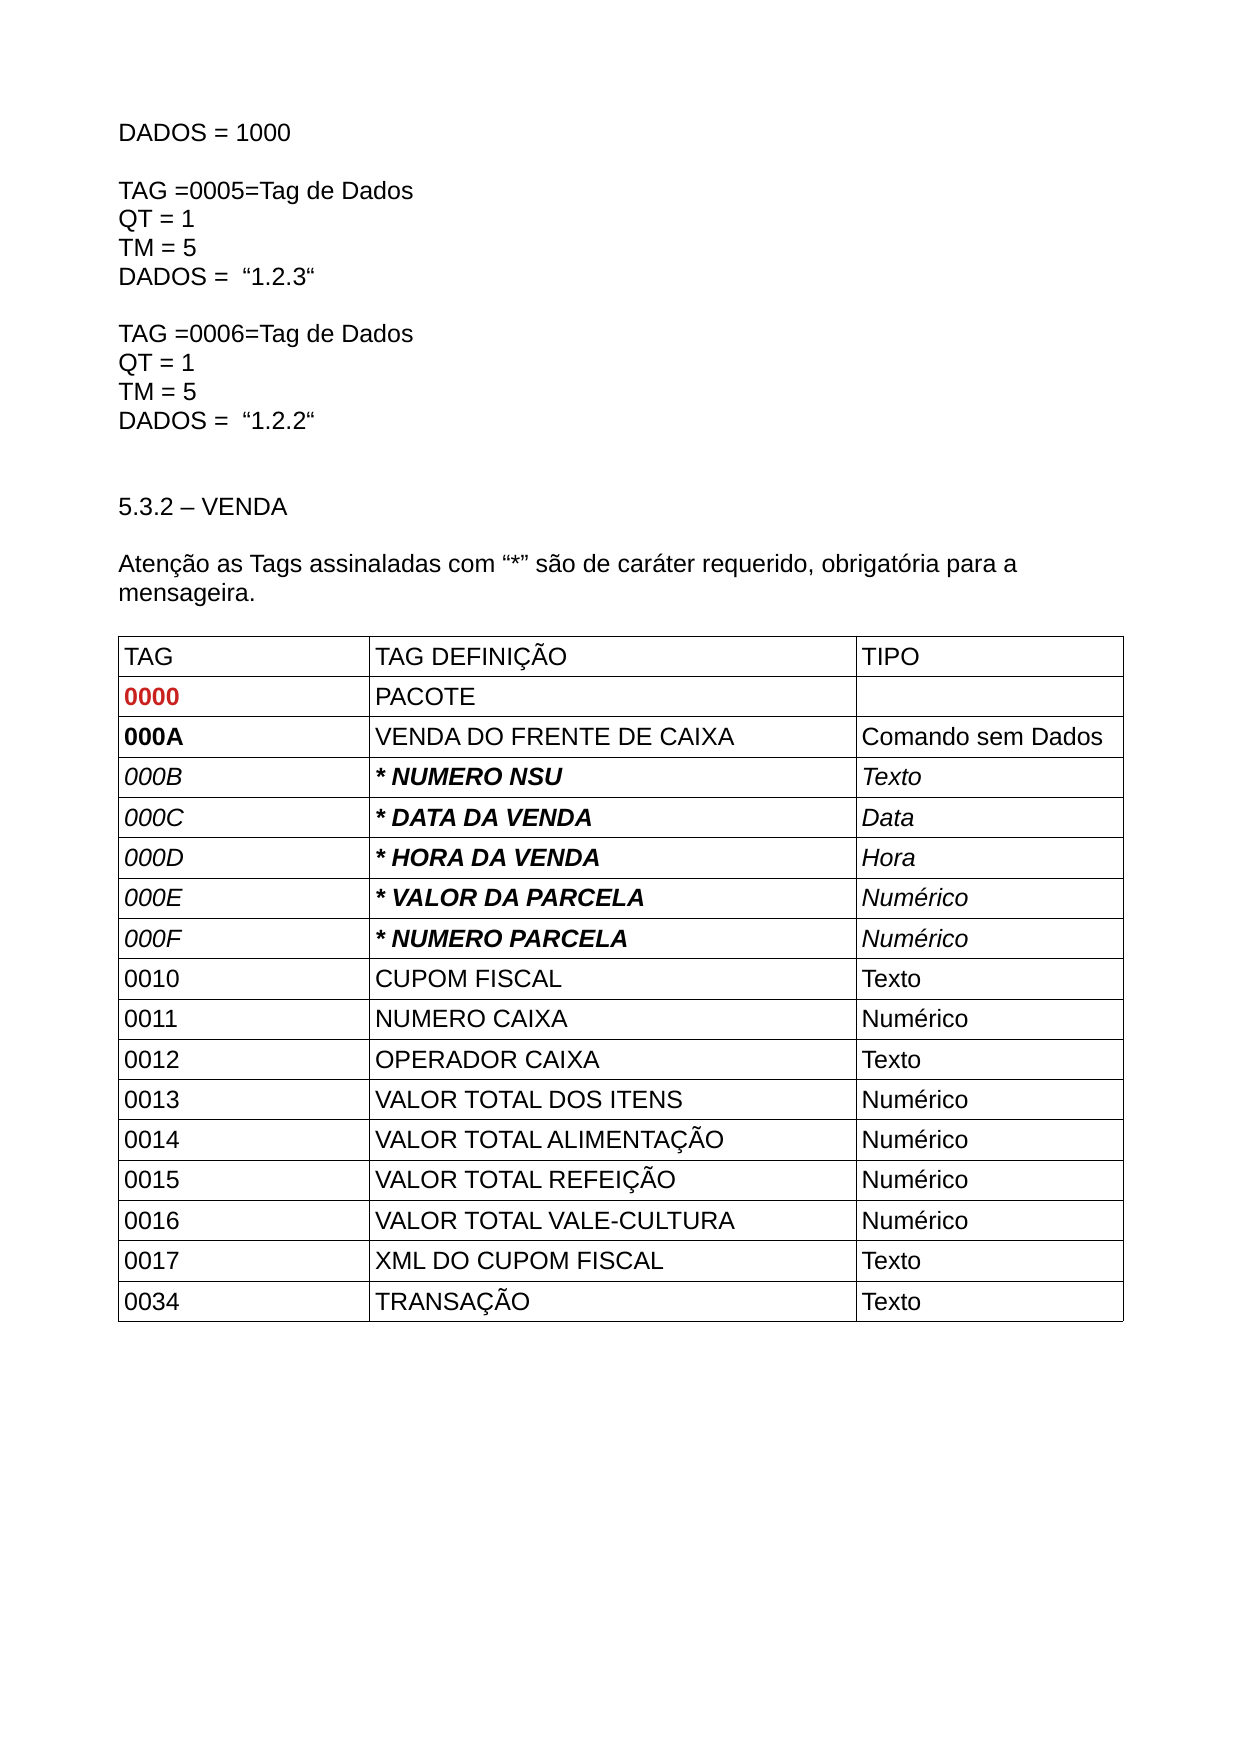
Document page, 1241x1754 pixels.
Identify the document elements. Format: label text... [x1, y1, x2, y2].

text TM = 5 [118, 233, 1122, 262]
table_header TIPO [857, 637, 1123, 676]
table_cell * NUMERO PARCELA [370, 919, 856, 958]
table_header TAG DEFINIÇÃO [370, 637, 856, 676]
table_cell 000F [119, 919, 369, 958]
table_cell Texto [857, 959, 1123, 998]
table_cell Texto [857, 1040, 1123, 1079]
table_cell Numérico [857, 1080, 1123, 1119]
table_cell * NUMERO NSU [370, 758, 856, 797]
table_cell 0000 [119, 677, 369, 716]
table_cell * DATA DA VENDA [370, 798, 856, 837]
table_cell 0015 [119, 1161, 369, 1200]
table_cell PACOTE [370, 677, 856, 716]
table_cell 0010 [119, 959, 369, 998]
table_cell 000B [119, 758, 369, 797]
table_cell * VALOR DA PARCELA [370, 879, 856, 918]
table_cell 0016 [119, 1201, 369, 1240]
table_cell Numérico [857, 1120, 1123, 1160]
table_cell TRANSAÇÃO [370, 1282, 856, 1321]
text DADOS = “1.2.3“ [118, 262, 1122, 291]
table_cell 000E [119, 879, 369, 918]
table_cell 000D [119, 838, 369, 877]
table_cell 0012 [119, 1040, 369, 1079]
table_cell Numérico [857, 879, 1123, 918]
text DADOS = 1000 [118, 118, 1122, 147]
table_cell Numérico [857, 919, 1123, 958]
table_cell OPERADOR CAIXA [370, 1040, 856, 1079]
table_cell NUMERO CAIXA [370, 1000, 856, 1039]
table_cell [857, 677, 1123, 716]
table_cell VALOR TOTAL DOS ITENS [370, 1080, 856, 1119]
table_cell * HORA DA VENDA [370, 838, 856, 877]
text TM = 5 [118, 377, 1122, 406]
table_cell Data [857, 798, 1123, 837]
table_cell Texto [857, 1241, 1123, 1281]
text QT = 1 [118, 348, 1122, 377]
table_cell 0017 [119, 1241, 369, 1281]
table_cell Numérico [857, 1201, 1123, 1240]
table_header TAG [119, 637, 369, 676]
table_cell CUPOM FISCAL [370, 959, 856, 998]
text 5.3.2 – VENDA [118, 492, 1122, 521]
table_cell 0014 [119, 1120, 369, 1160]
table_cell Texto [857, 1282, 1123, 1321]
text QT = 1 [118, 204, 1122, 233]
table_cell VALOR TOTAL REFEIÇÃO [370, 1161, 856, 1200]
text Atenção as Tags assinaladas com “*” são de caráter requerido, obrigatória para a mensageira. [118, 549, 1122, 607]
table_cell 0034 [119, 1282, 369, 1321]
text TAG =0005=Tag de Dados [118, 176, 1122, 204]
table_cell Texto [857, 758, 1123, 797]
table_cell Numérico [857, 1000, 1123, 1039]
text DADOS = “1.2.2“ [118, 406, 1122, 434]
table_cell 0013 [119, 1080, 369, 1119]
table_cell Numérico [857, 1161, 1123, 1200]
table_cell XML DO CUPOM FISCAL [370, 1241, 856, 1281]
table_cell Comando sem Dados [857, 717, 1123, 757]
table_cell 0011 [119, 1000, 369, 1039]
table_cell VALOR TOTAL ALIMENTAÇÃO [370, 1120, 856, 1160]
text TAG =0006=Tag de Dados [118, 319, 1122, 348]
table_cell Hora [857, 838, 1123, 877]
table_cell VALOR TOTAL VALE-CULTURA [370, 1201, 856, 1240]
table_cell VENDA DO FRENTE DE CAIXA [370, 717, 856, 757]
table_cell 000C [119, 798, 369, 837]
table_cell 000A [119, 717, 369, 757]
